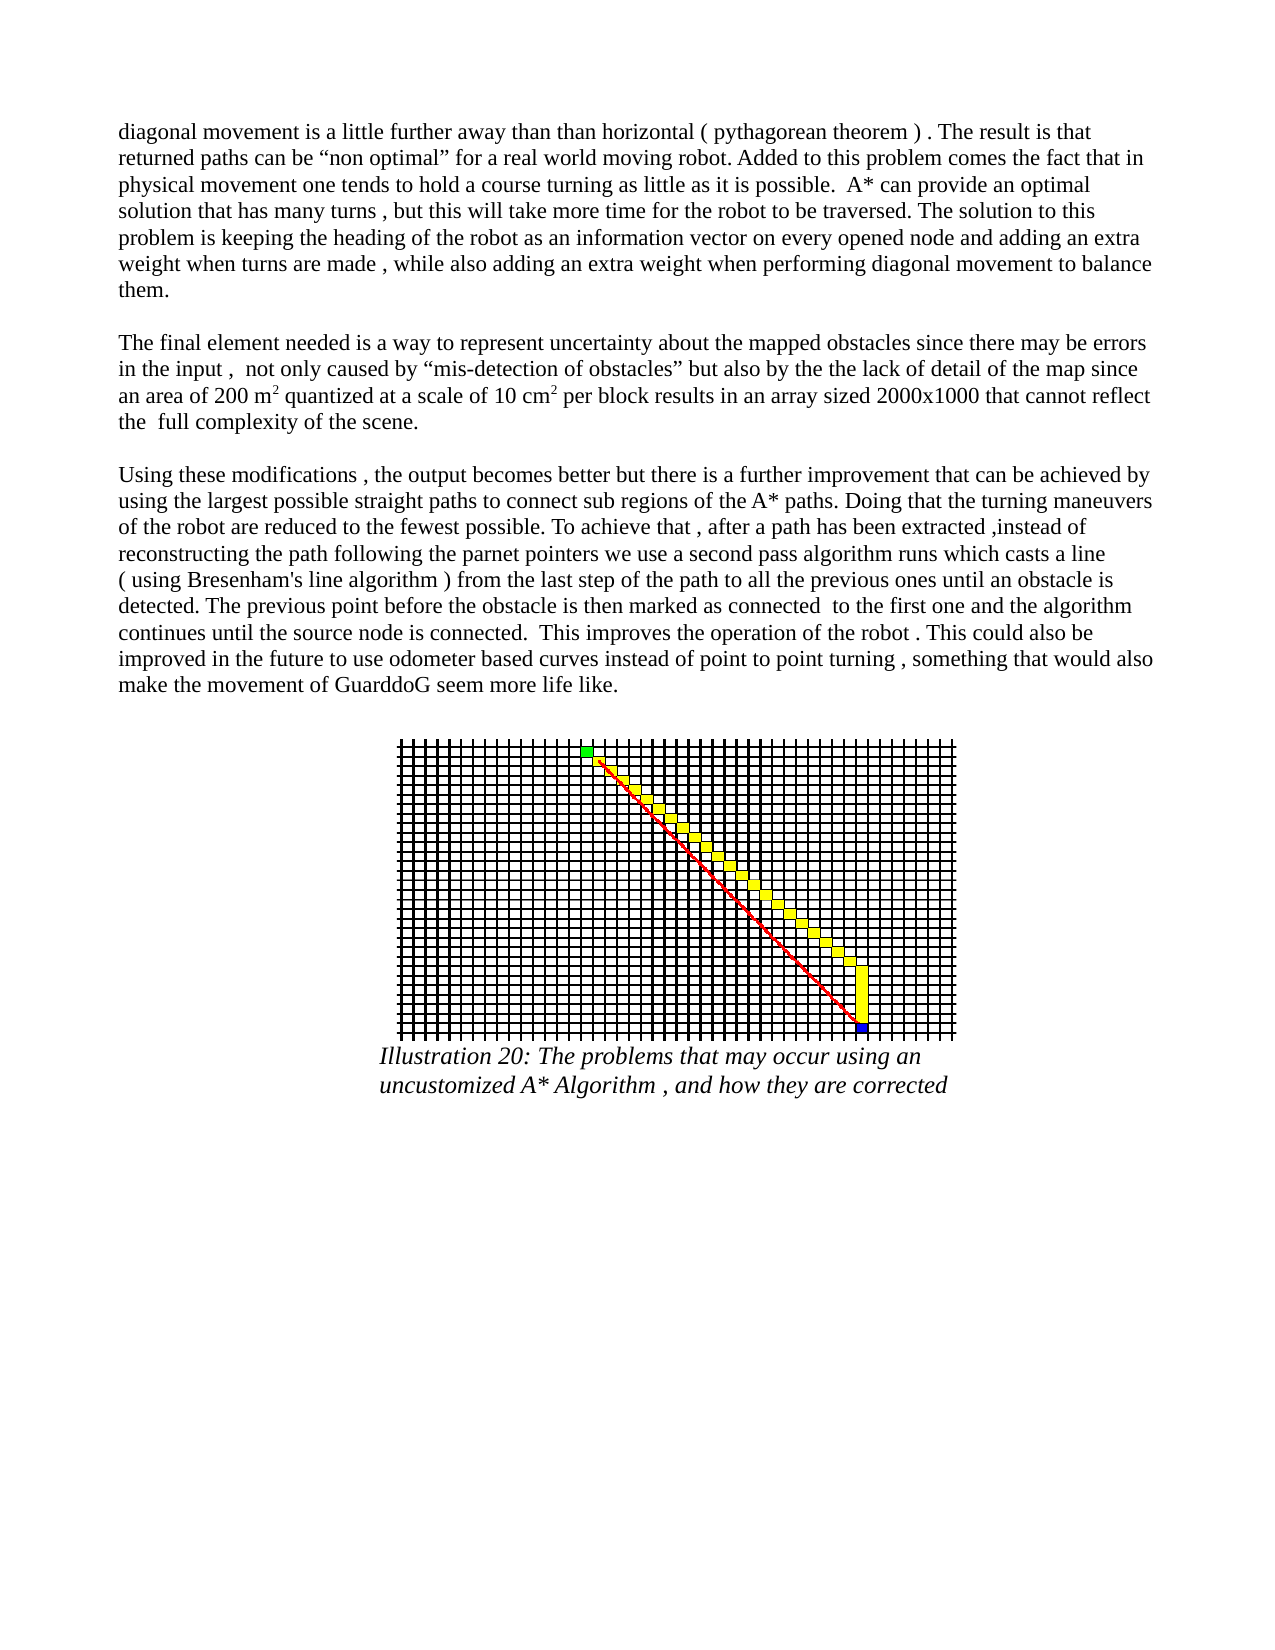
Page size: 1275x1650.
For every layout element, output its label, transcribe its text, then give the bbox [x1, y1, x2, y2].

text Using these modifications , the output becomes better but there is a further improvement that can be achieved by using the largest possible straight paths to connect sub regions of the A* paths. Doing that the turning maneuvers of the robot are reduced to the fewest possible. To achieve that , after a path has been extracted ,instead of reconstructing the path following the parnet pointers we use a second pass algorithm runs which casts a line ( using Bresenham's line algorithm ) from the last step of the path to all the previous ones until an obstacle is detected. The previous point before the obstacle is then marked as connected to the first one and the algorithm continues until the source node is connected. This improves the operation of the robot . This could also be improved in the future to use odometer based curves instead of point to point turning , something that would also make the movement of GuarddoG seem more life like. [118, 461, 1157, 698]
text Illustration 20: The problems that may occur using an uncustomized A* Algorithm , and how they are corrected [379, 739, 974, 1098]
text The final element needed is a way to represent uncertainty about the mapped obstacles since there may be errors in the input , not only caused by “mis-detection of obstacles” but also by the the lack of detail of the map since an area of 200 m2 quantized at a scale of 10 cm2 per block results in an array sized 2000x1000 that cannot reflect the full complexity of the scene. [118, 329, 1157, 434]
picture [396, 739, 957, 1041]
text diagonal movement is a little further away than than horizontal ( pythagorean theorem ) . The result is that returned paths can be “non optimal” for a real world moving robot. Added to this problem comes the fact that in physical movement one tends to hold a course turning as little as it is possible. A* can provide an optimal solution that has many turns , but this will take more time for the robot to be traversed. The solution to this problem is keeping the heading of the robot as an information vector on every opened node and adding an extra weight when turns are made , while also adding an extra weight when performing diagonal movement to balance them. [118, 118, 1157, 303]
